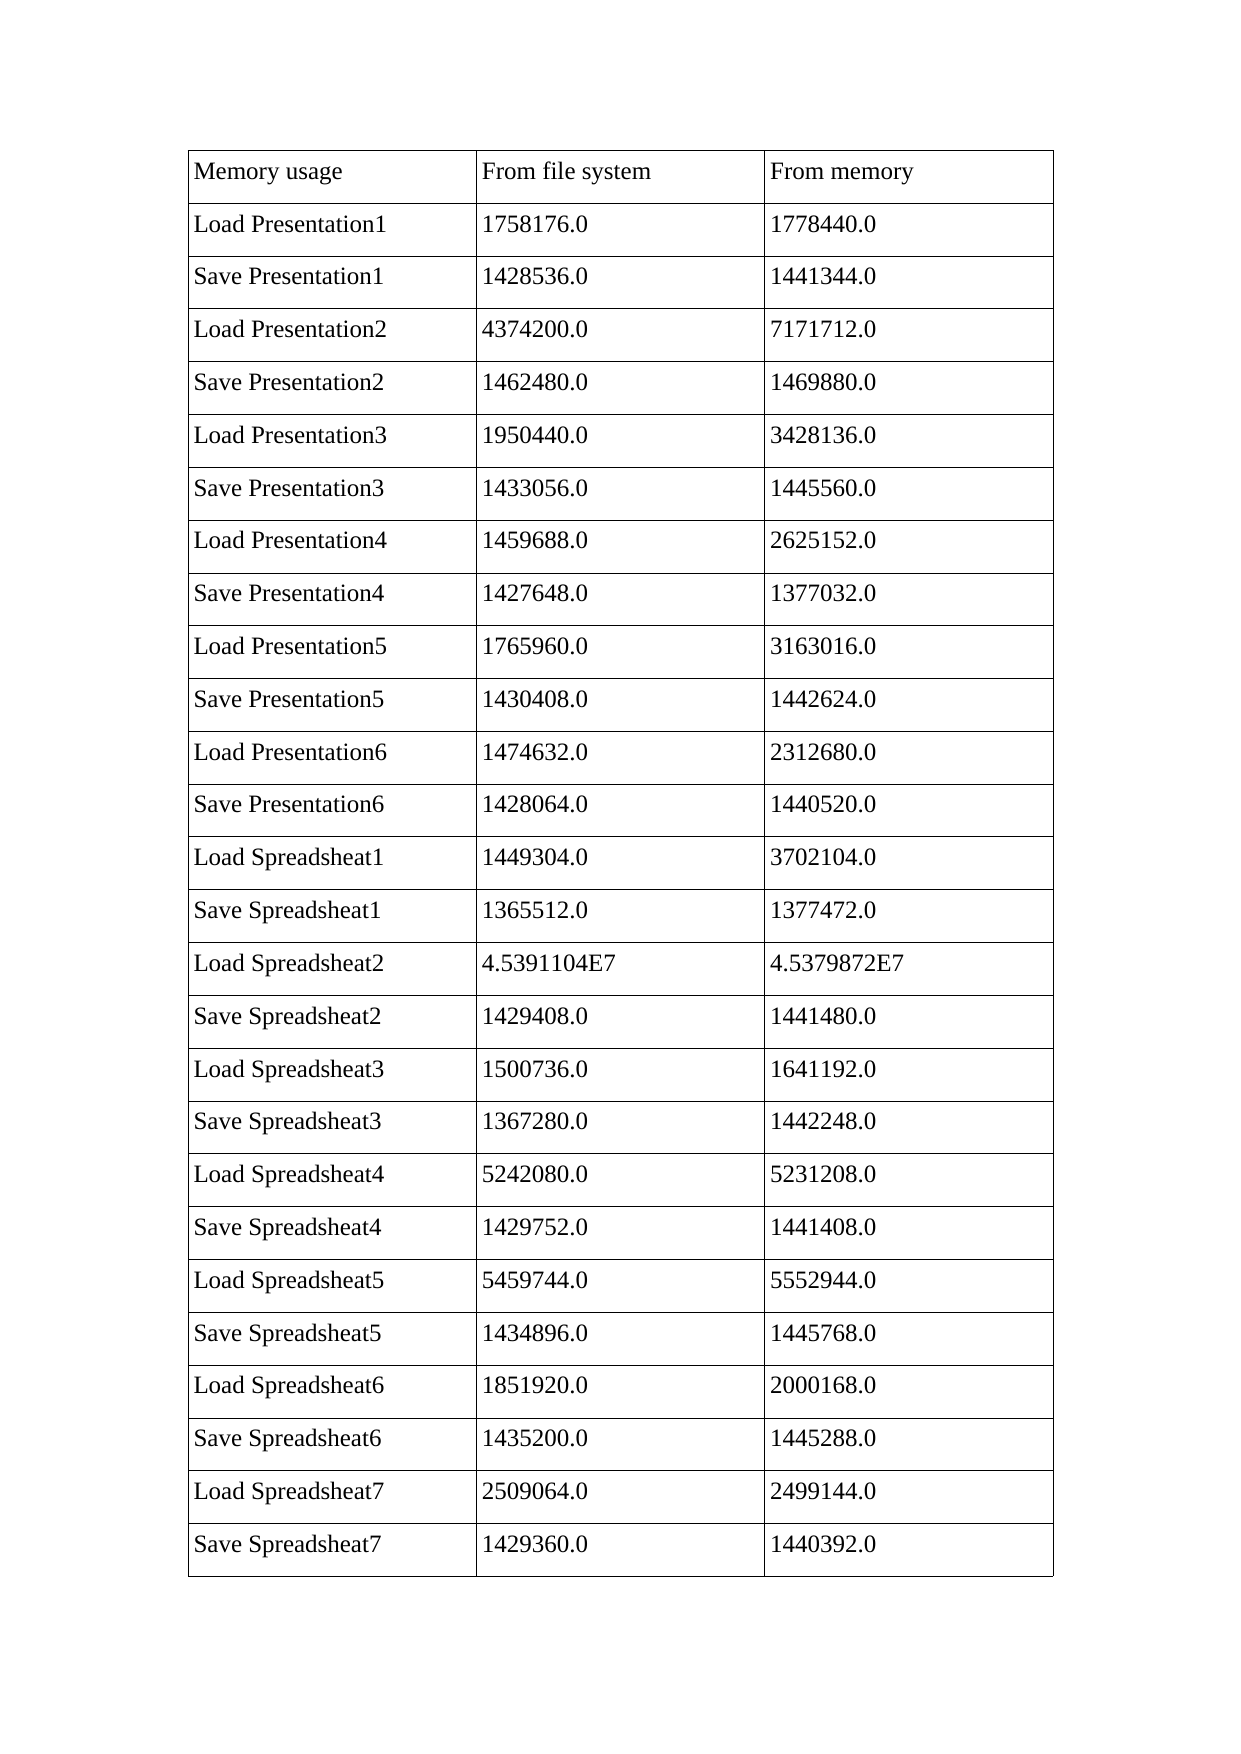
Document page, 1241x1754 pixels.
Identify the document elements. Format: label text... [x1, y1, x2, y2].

table_cell 1469880.0 [765, 362, 1053, 414]
table_cell Save Presentation1 [189, 257, 476, 308]
table_cell 1474632.0 [477, 732, 764, 784]
table_header From file system [477, 151, 764, 203]
table_cell 4.5391104E7 [477, 943, 764, 995]
table_cell Load Spreadsheat2 [189, 943, 476, 995]
table_cell 1427648.0 [477, 574, 764, 625]
table_cell Load Spreadsheat6 [189, 1366, 476, 1418]
table_cell 4.5379872E7 [765, 943, 1053, 995]
table_cell 1442624.0 [765, 679, 1053, 731]
table_cell Save Spreadsheat3 [189, 1102, 476, 1153]
table_cell 1377472.0 [765, 890, 1053, 942]
table_cell Load Spreadsheat5 [189, 1260, 476, 1312]
table_cell Save Spreadsheat4 [189, 1207, 476, 1259]
table_cell Save Presentation2 [189, 362, 476, 414]
table_cell Load Spreadsheat1 [189, 837, 476, 889]
table_cell 1449304.0 [477, 837, 764, 889]
table_cell 3428136.0 [765, 415, 1053, 467]
table_cell Save Presentation4 [189, 574, 476, 625]
table_cell 1440520.0 [765, 785, 1053, 836]
table_cell 1445288.0 [765, 1419, 1053, 1470]
table_cell Save Presentation3 [189, 468, 476, 520]
table_cell Load Presentation4 [189, 521, 476, 573]
table_cell 2312680.0 [765, 732, 1053, 784]
table_cell 5231208.0 [765, 1154, 1053, 1206]
table_cell Save Spreadsheat1 [189, 890, 476, 942]
table_cell 1445768.0 [765, 1313, 1053, 1365]
table_cell Load Presentation6 [189, 732, 476, 784]
table_cell Save Presentation5 [189, 679, 476, 731]
table_cell 1441344.0 [765, 257, 1053, 308]
table_cell 5552944.0 [765, 1260, 1053, 1312]
table_cell 1851920.0 [477, 1366, 764, 1418]
table_cell Load Presentation5 [189, 626, 476, 678]
table_cell 2509064.0 [477, 1471, 764, 1523]
table_cell 2000168.0 [765, 1366, 1053, 1418]
table_cell 1434896.0 [477, 1313, 764, 1365]
table_cell 1428064.0 [477, 785, 764, 836]
table_cell 1441480.0 [765, 996, 1053, 1048]
table_cell 5242080.0 [477, 1154, 764, 1206]
table_cell Save Spreadsheat2 [189, 996, 476, 1048]
table_cell 1758176.0 [477, 204, 764, 256]
table_cell 1500736.0 [477, 1049, 764, 1101]
table_cell 1440392.0 [765, 1524, 1053, 1576]
table_cell 1430408.0 [477, 679, 764, 731]
table_cell 1428536.0 [477, 257, 764, 308]
table_cell 2499144.0 [765, 1471, 1053, 1523]
table_cell 1441408.0 [765, 1207, 1053, 1259]
table_cell Load Spreadsheat4 [189, 1154, 476, 1206]
table_cell 1641192.0 [765, 1049, 1053, 1101]
table_cell 3702104.0 [765, 837, 1053, 889]
table_cell 1365512.0 [477, 890, 764, 942]
table_cell Save Spreadsheat6 [189, 1419, 476, 1470]
table_cell Load Spreadsheat7 [189, 1471, 476, 1523]
table_cell Save Spreadsheat5 [189, 1313, 476, 1365]
table_cell 4374200.0 [477, 309, 764, 361]
table_cell Load Presentation2 [189, 309, 476, 361]
table_cell Save Presentation6 [189, 785, 476, 836]
table_cell 1429408.0 [477, 996, 764, 1048]
table_cell 2625152.0 [765, 521, 1053, 573]
table_cell Load Presentation3 [189, 415, 476, 467]
table_header From memory [765, 151, 1053, 203]
table_cell 1442248.0 [765, 1102, 1053, 1153]
table_cell 1462480.0 [477, 362, 764, 414]
table_cell 1778440.0 [765, 204, 1053, 256]
table_cell 1435200.0 [477, 1419, 764, 1470]
table_cell 7171712.0 [765, 309, 1053, 361]
table_cell 1429752.0 [477, 1207, 764, 1259]
table_cell 1950440.0 [477, 415, 764, 467]
table_cell 3163016.0 [765, 626, 1053, 678]
table_cell Load Presentation1 [189, 204, 476, 256]
table_cell 1459688.0 [477, 521, 764, 573]
table_header Memory usage [189, 151, 476, 203]
table_cell 1445560.0 [765, 468, 1053, 520]
table_cell 1433056.0 [477, 468, 764, 520]
table_cell 1367280.0 [477, 1102, 764, 1153]
table_cell 1765960.0 [477, 626, 764, 678]
table_cell 5459744.0 [477, 1260, 764, 1312]
table_cell 1429360.0 [477, 1524, 764, 1576]
table_cell Load Spreadsheat3 [189, 1049, 476, 1101]
table_cell Save Spreadsheat7 [189, 1524, 476, 1576]
table_cell 1377032.0 [765, 574, 1053, 625]
